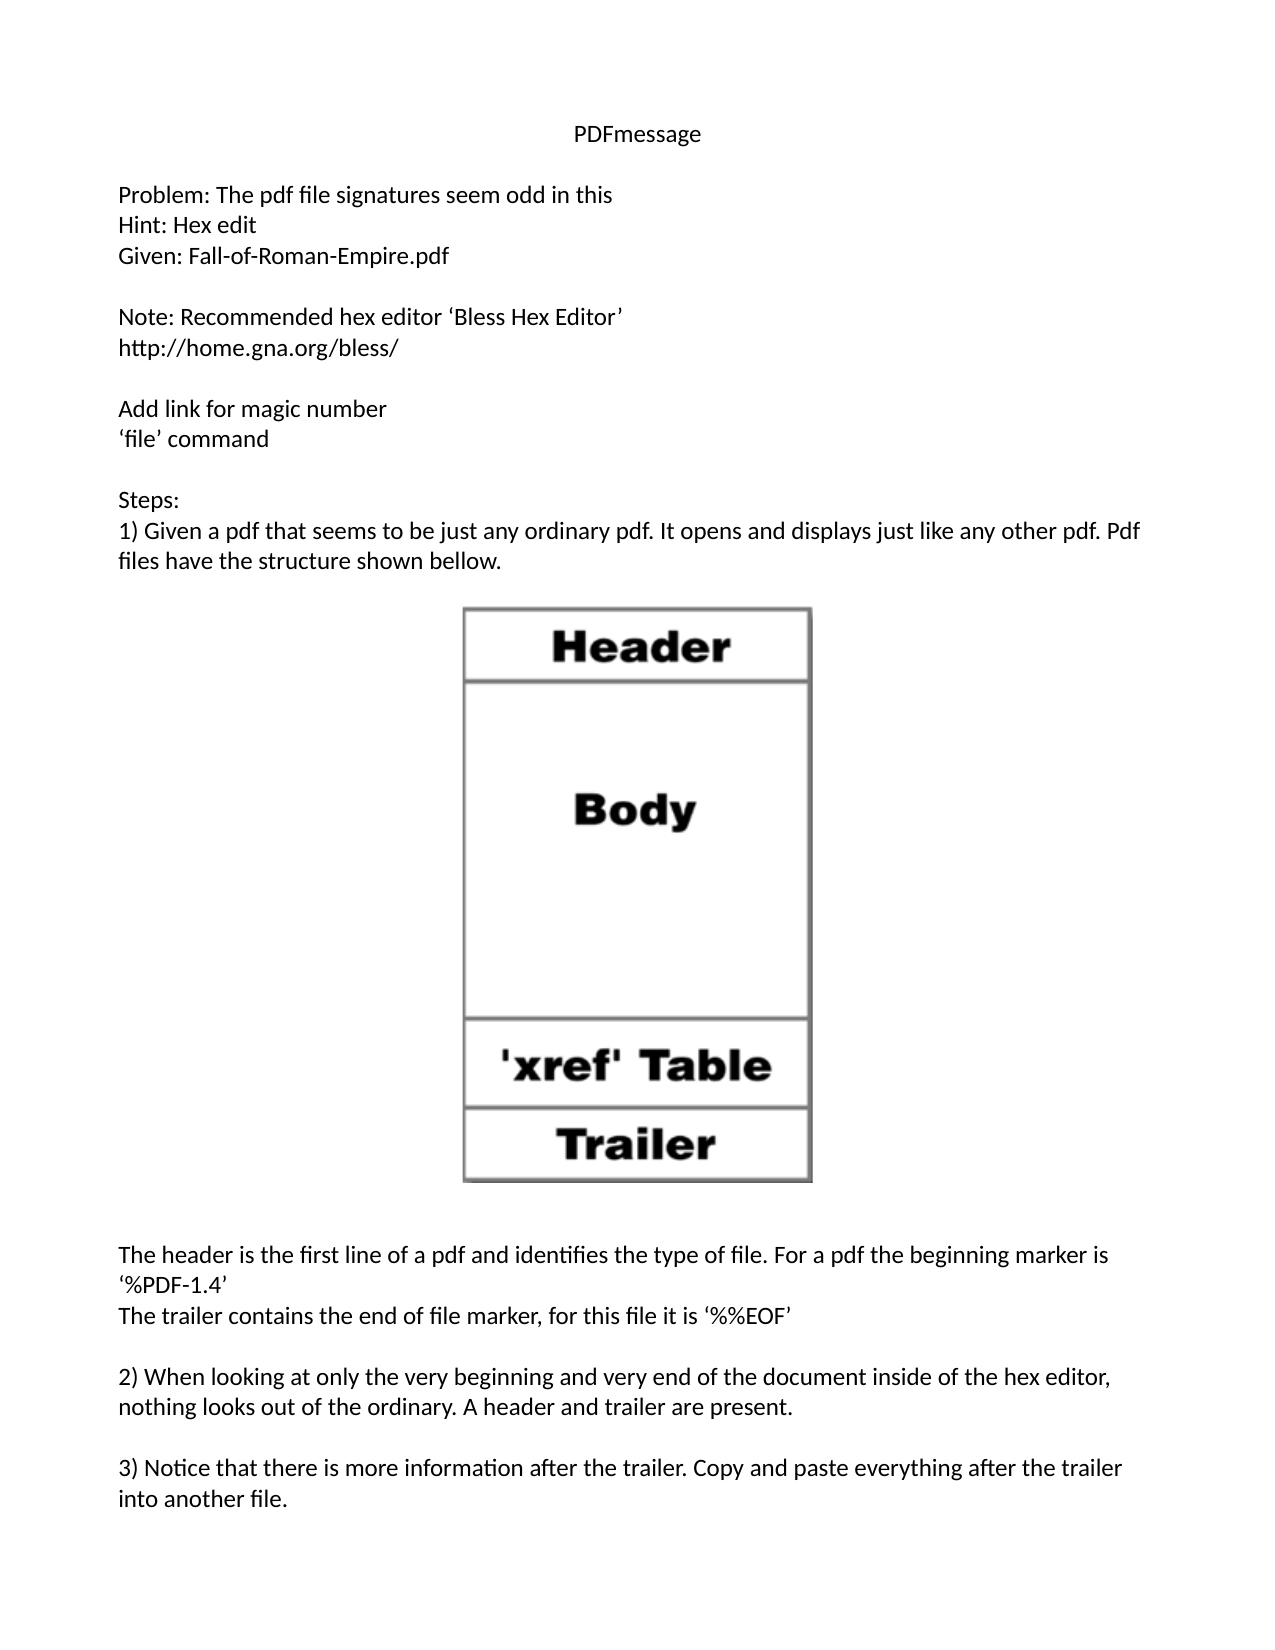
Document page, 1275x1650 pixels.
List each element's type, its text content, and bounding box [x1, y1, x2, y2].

text Problem: The pdf file signatures seem odd in this [118, 179, 1157, 210]
text 1) Given a pdf that seems to be just any ordinary pdf. It opens and displays just like any other pdf. Pdf files have the structure shown bellow. [118, 515, 1157, 576]
text 3) Notice that there is more information after the trailer. Copy and paste everything after the trailer into another file. [118, 1453, 1157, 1514]
text Hint: Hex edit [118, 210, 1157, 240]
text PDFmessage [118, 118, 1157, 149]
text 2) When looking at only the very beginning and very end of the document inside of the hex editor, nothing looks out of the ordinary. A header and trailer are present. [118, 1361, 1157, 1422]
text ‘file’ command [118, 423, 1157, 454]
text Add link for magic number [118, 393, 1157, 423]
text Steps: [118, 484, 1157, 515]
text The trailer contains the end of file marker, for this file it is ‘%%EOF’ [118, 1300, 1157, 1331]
picture [462, 606, 813, 1183]
text The header is the first line of a pdf and identifies the type of file. For a pdf the beginning marker is ‘%PDF-1.4’ [118, 1239, 1157, 1300]
text Given: Fall-of-Roman-Empire.pdf [118, 240, 1157, 271]
text Note: Recommended hex editor ‘Bless Hex Editor’ [118, 301, 1157, 332]
text http://home.gna.org/bless/ [118, 332, 1157, 362]
